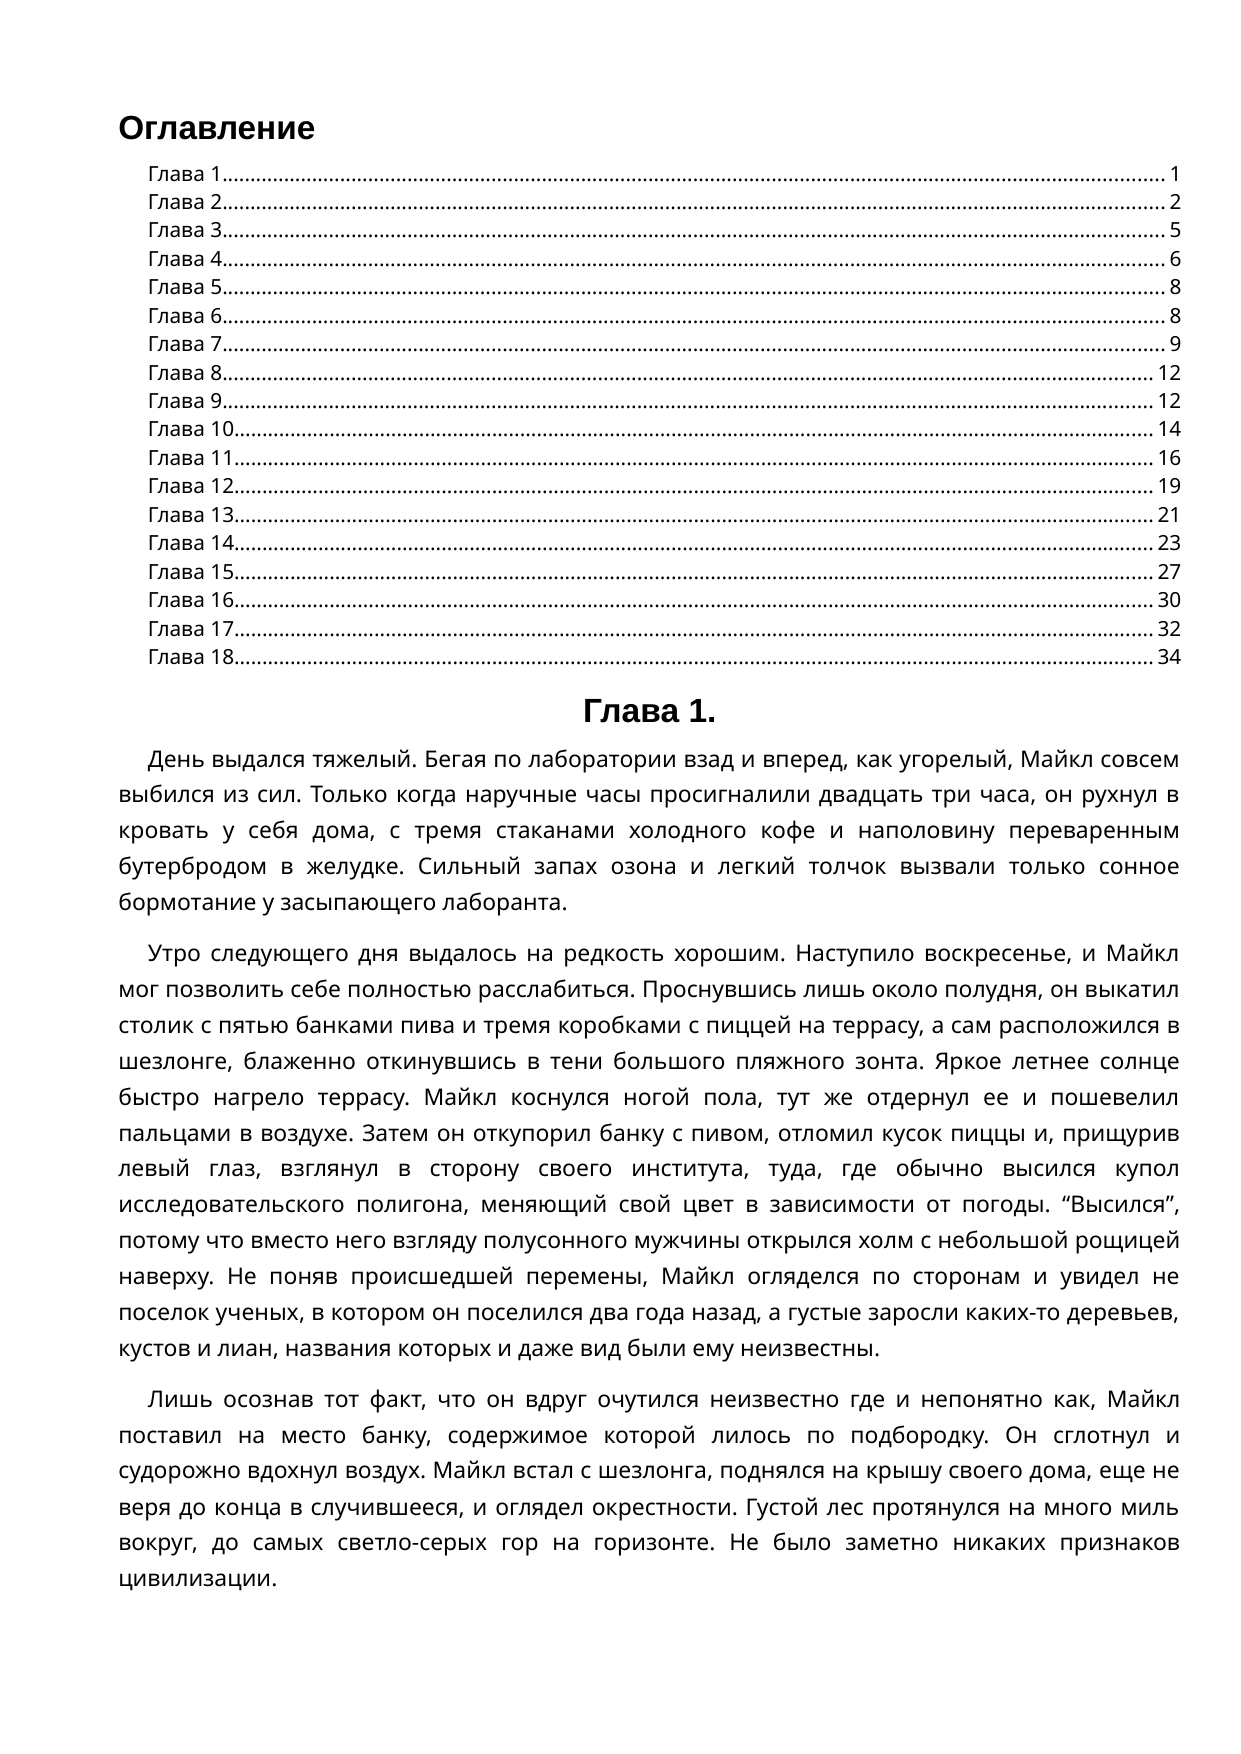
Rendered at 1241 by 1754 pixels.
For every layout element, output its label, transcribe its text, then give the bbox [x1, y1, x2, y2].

text Глава 18. 34 [148, 642, 1181, 671]
text Глава 2. 2 [148, 187, 1181, 216]
text Глава 17. 32 [148, 614, 1181, 642]
subtitle Оглавление [118, 108, 1181, 146]
text Глава 16. 30 [148, 585, 1181, 614]
text День выдался тяжелый. Бегая по лаборатории взад и вперед, как угорелый, Майкл совсем выбился из сил. Только когда наручные часы просигналили двадцать три часа, он рухнул в кровать у себя дома, с тремя стаканами холодного кофе и наполовину переваренным бутербродом в желудке. Сильный запах озона и легкий толчок вызвали только сонное бормотание у засыпающего лаборанта. [118, 742, 1181, 917]
text Глава 1. 1 [148, 159, 1181, 187]
text Глава 13. 21 [148, 500, 1181, 528]
text Глава 9. 12 [148, 386, 1181, 414]
text Глава 10. 14 [148, 414, 1181, 443]
text Глава 15. 27 [148, 557, 1181, 585]
text Глава 14. 23 [148, 528, 1181, 557]
text Глава 11. 16 [148, 443, 1181, 471]
text Глава 4. 6 [148, 244, 1181, 272]
text Глава 3. 5 [148, 216, 1181, 244]
text Глава 12. 19 [148, 471, 1181, 500]
text Глава 7. 9 [148, 329, 1181, 358]
subtitle Глава 1. [118, 691, 1181, 730]
text Глава 8. 12 [148, 358, 1181, 386]
text Глава 5. 8 [148, 272, 1181, 301]
text Глава 6. 8 [148, 301, 1181, 329]
text Утро следующего дня выдалось на редкость хорошим. Наступило воскресенье, и Майкл мог позволить себе полностью расслабиться. Проснувшись лишь около полудня, он выкатил столик с пятью банками пива и тремя коробками с пиццей на террасу, а сам расположился в шезлонге, блаженно откинувшись в тени большого пляжного зонта. Яркое летнее солнце быстро нагрело террасу. Майкл коснулся ногой пола, тут же отдернул ее и пошевелил пальцами в воздухе. Затем он откупорил банку с пивом, отломил кусок пиццы и, прищурив левый глаз, взглянул в сторону своего института, туда, где обычно высился купол исследовательского полигона, меняющий свой цвет в зависимости от погоды. “Высился”, потому что вместо него взгляду полусонного мужчины открылся холм с небольшой рощицей наверху. Не поняв происшедшей перемены, Майкл огляделся по сторонам и увидел не поселок ученых, в котором он поселился два года назад, а густые заросли каких-то деревьев, кустов и лиан, названия которых и даже вид были ему неизвестны. [118, 937, 1181, 1363]
text Лишь осознав тот факт, что он вдруг очутился неизвестно где и непонятно как, Майкл поставил на место банку, содержимое которой лилось по подбородку. Он сглотнул и судорожно вдохнул воздух. Майкл встал с шезлонга, поднялся на крышу своего дома, еще не веря до конца в случившееся, и оглядел окрестности. Густой лес протянулся на много миль вокруг, до самых светло-серых гор на горизонте. Не было заметно никаких признаков цивилизации. [118, 1383, 1181, 1593]
